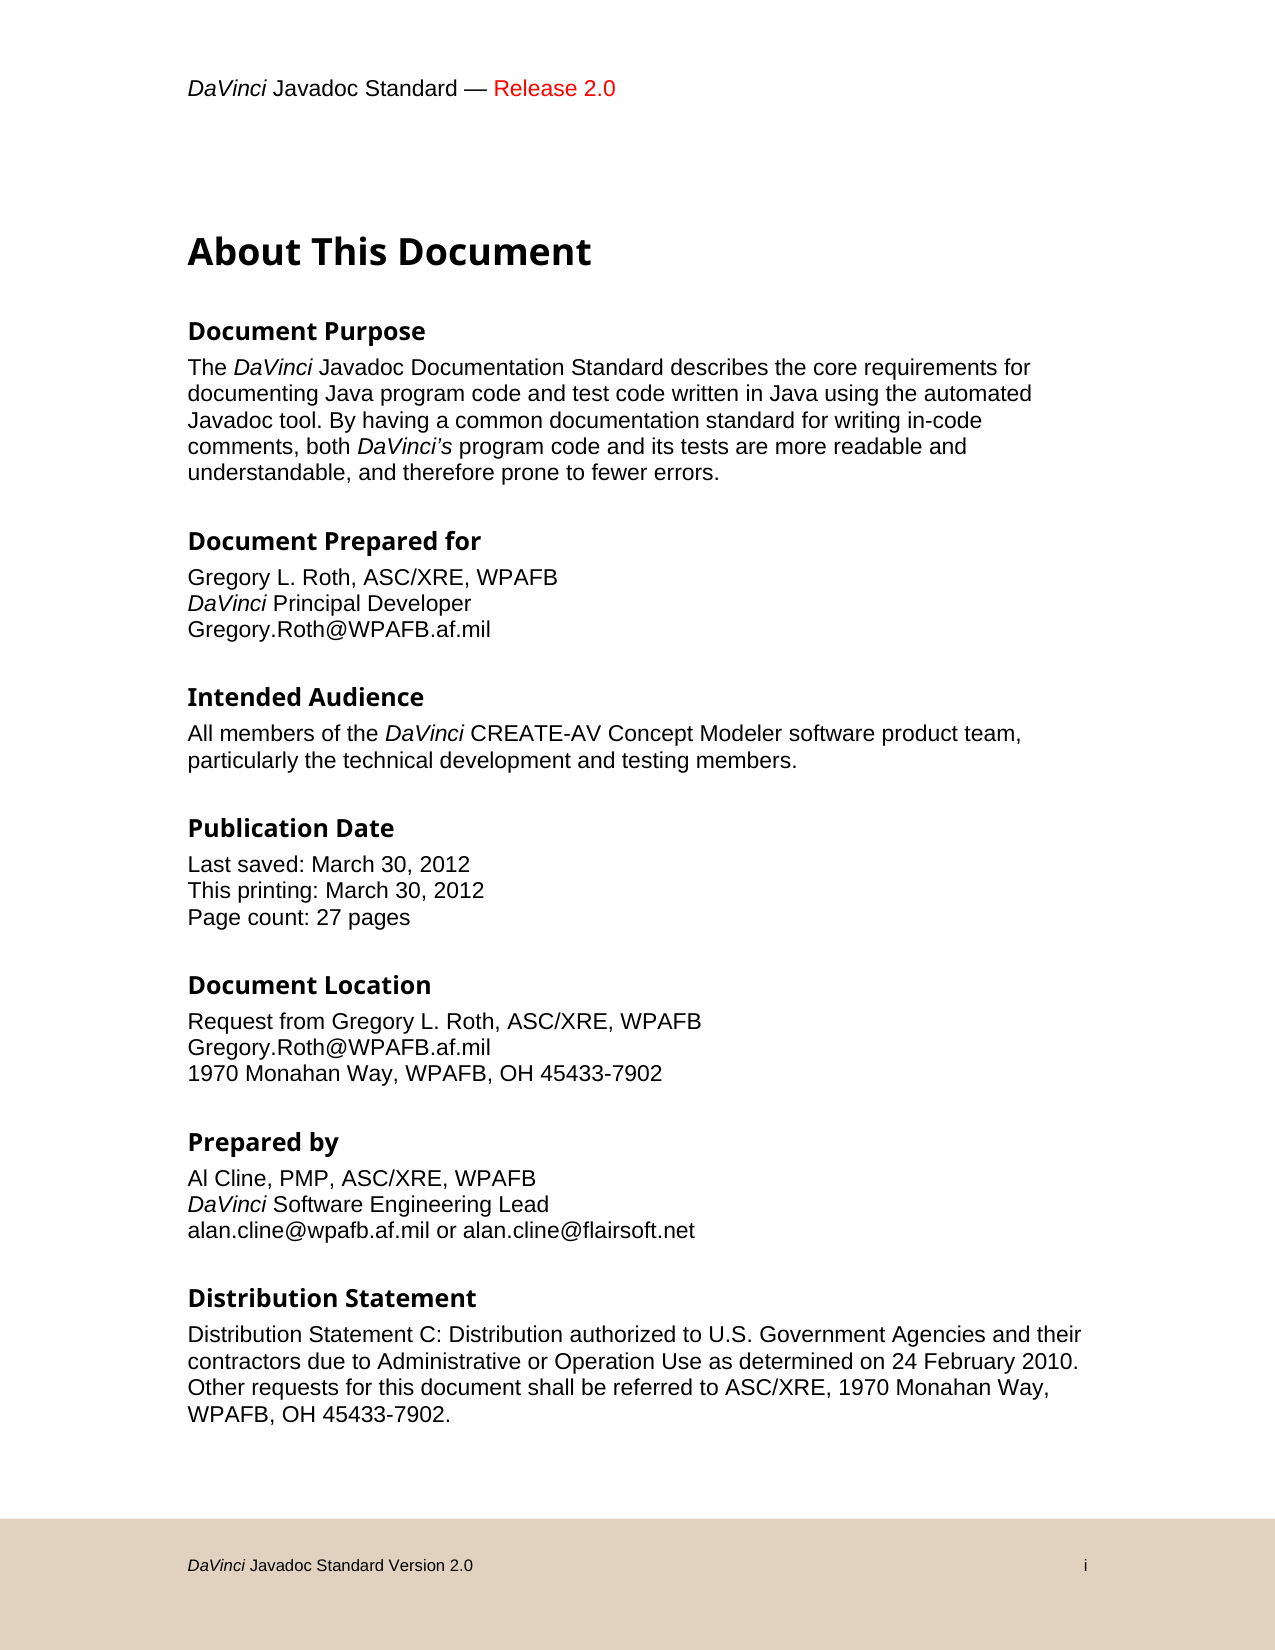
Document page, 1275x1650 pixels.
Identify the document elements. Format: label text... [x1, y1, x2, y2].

subtitle Publication Date [187, 811, 1087, 844]
text Al Cline, PMP, ASC/XRE, WPAFB DaVinci Software Engineering Lead alan.cline@wpafb.af.mil or alan.cline@flairsoft.net [187, 1164, 1087, 1244]
text Gregory.Roth@WPAFB.af.mil [187, 1034, 1087, 1060]
text Request from Gregory L. Roth, ASC/XRE, WPAFB [187, 1008, 1087, 1034]
text Gregory.Roth@WPAFB.af.mil [187, 616, 1087, 642]
subtitle Document Prepared for [187, 523, 1087, 557]
text Distribution Statement C: Distribution authorized to U.S. Government Agencies and their contractors due to Administrative or Operation Use as determined on 24 February 2010. Other requests for this document shall be referred to ASC/XRE, 1970 Monahan Way, WPAFB, OH 45433-7902. [187, 1321, 1087, 1427]
subtitle Intended Audience [187, 680, 1087, 714]
text All members of the DaVinci CREATE-AV Concept Modeler software product team, particularly the technical development and testing members. [187, 720, 1087, 773]
text Gregory L. Roth, ASC/XRE, WPAFB [187, 563, 1087, 590]
subtitle Prepared by [187, 1124, 1087, 1158]
subtitle Document Purpose [187, 313, 1087, 348]
text 1970 Monahan Way, WPAFB, OH 45433-7902 [187, 1060, 1087, 1087]
subtitle Document Location [187, 967, 1087, 1001]
subtitle Distribution Statement [187, 1281, 1087, 1315]
text The DaVinci Javadoc Documentation Standard describes the core requirements for documenting Java program code and test code written in Java using the automated Javadoc tool. By having a common documentation standard for writing in-code comments, both DaVinci’s program code and its tests are more readable and understandable, and therefore prone to fewer errors. [187, 354, 1087, 486]
text Page count: 27 pages [187, 903, 1087, 930]
subtitle About This Document [187, 225, 1087, 276]
text Last saved: March 30, 2012 [187, 851, 1087, 877]
text DaVinci Principal Developer [187, 590, 1087, 616]
text This printing: March 30, 2012 [187, 877, 1087, 903]
